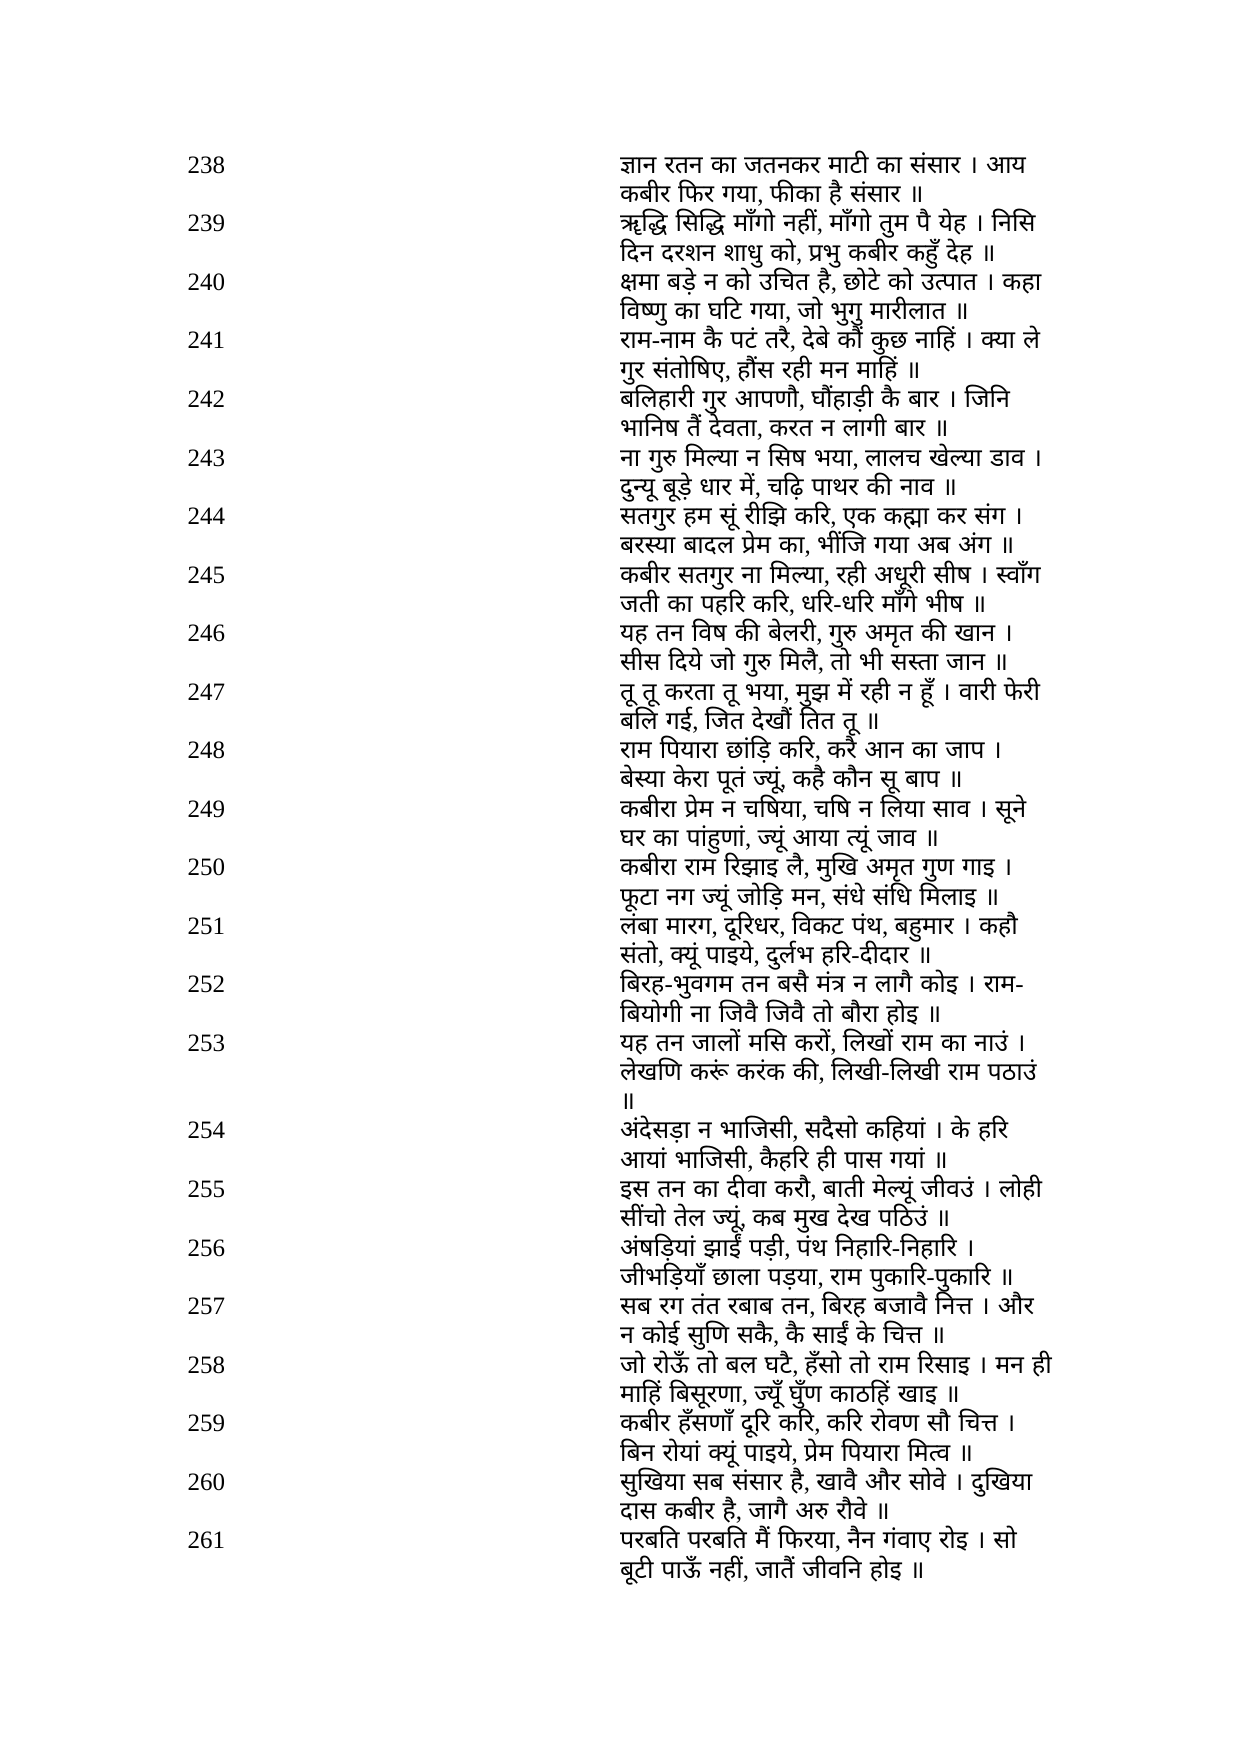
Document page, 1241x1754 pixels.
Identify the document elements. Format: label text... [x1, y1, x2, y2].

table_cell 252 [188, 970, 620, 1028]
table_cell अंदेसड़ा न भाजिसी, सदैसो कहियां । के हरि आयां भाजिसी, कैहरि ही पास गयां ॥ [620, 1116, 1053, 1174]
table_cell कबीर सतगुर ना मिल्या, रही अधूरी सीष । स्वाँग जती का पहरि करि, धरि-धरि माँगे भीष ॥ [620, 560, 1053, 618]
table_cell राम-नाम कै पटं तरै, देबे कौं कुछ नाहिं । क्या ले गुर संतोषिए, हौंस रही मन माहिं ॥ [620, 326, 1053, 384]
table_cell कबीरा राम रिझाइ लै, मुखि अमृत गुण गाइ । फूटा नग ज्यूं जोड़ि मन, संधे संधि मिलाइ ॥ [620, 853, 1053, 911]
table_cell अंषड़ियां झाईं पड़ी, पंथ निहारि-निहारि । जीभड़ियाँ छाला पड़या, राम पुकारि-पुकारि ॥ [620, 1233, 1053, 1291]
table_cell 257 [188, 1291, 620, 1350]
table_cell 255 [188, 1174, 620, 1233]
table_cell 260 [188, 1467, 620, 1525]
table_cell सुखिया सब संसार है, खावै और सोवे । दुखिया दास कबीर है, जागै अरु रौवे ॥ [620, 1467, 1053, 1525]
table_cell 239 [188, 209, 620, 267]
table_cell 240 [188, 267, 620, 326]
table_cell 251 [188, 911, 620, 969]
table_cell 259 [188, 1408, 620, 1467]
table_cell यह तन विष की बेलरी, गुरु अमृत की खान । सीस दिये जो गुरु मिलै, तो भी सस्ता जान ॥ [620, 618, 1053, 677]
table_cell 245 [188, 560, 620, 618]
table_cell तू तू करता तू भया, मुझ में रही न हूँ । वारी फेरी बलि गई, जित देखौं तित तू ॥ [620, 677, 1053, 735]
table_cell ॠद्धि सिद्धि माँगो नहीं, माँगो तुम पै येह । निसि दिन दरशन शाधु को, प्रभु कबीर कहुँ देह ॥ [620, 209, 1053, 267]
table_cell 253 [188, 1028, 620, 1116]
table_cell ज्ञान रतन का जतनकर माटी का संसार । आय कबीर फिर गया, फीका है संसार ॥ [620, 150, 1053, 208]
table_cell यह तन जालों मसि करों, लिखों राम का नाउं । लेखणि करूं करंक की, लिखी-लिखी राम पठाउं ॥ [620, 1028, 1053, 1116]
table_cell 261 [188, 1525, 620, 1584]
table_cell 244 [188, 501, 620, 560]
table_cell इस तन का दीवा करौ, बाती मेल्यूं जीवउं । लोही सींचो तेल ज्यूं, कब मुख देख पठिउं ॥ [620, 1174, 1053, 1233]
table_cell 250 [188, 853, 620, 911]
table_cell 242 [188, 384, 620, 443]
table_cell लंबा मारग, दूरिधर, विकट पंथ, बहुमार । कहौ संतो, क्यूं पाइये, दुर्लभ हरि-दीदार ॥ [620, 911, 1053, 969]
table_cell 256 [188, 1233, 620, 1291]
table_cell 254 [188, 1116, 620, 1174]
table_cell कबीर हँसणाँ दूरि करि, करि रोवण सौ चित्त । बिन रोयां क्यूं पाइये, प्रेम पियारा मित्व ॥ [620, 1408, 1053, 1467]
table_cell ना गुरु मिल्या न सिष भया, लालच खेल्या डाव । दुन्यू बूड़े धार में, चढ़ि पाथर की नाव ॥ [620, 443, 1053, 501]
table_cell 238 [188, 150, 620, 208]
table_cell कबीरा प्रेम न चषिया, चषि न लिया साव । सूने घर का पांहुणां, ज्यूं आया त्यूं जाव ॥ [620, 794, 1053, 852]
table_cell राम पियारा छांड़ि करि, करै आन का जाप । बेस्या केरा पूतं ज्यूं, कहै कौन सू बाप ॥ [620, 735, 1053, 794]
table_cell 248 [188, 735, 620, 794]
table_cell 243 [188, 443, 620, 501]
table_cell सब रग तंत रबाब तन, बिरह बजावै नित्त । और न कोई सुणि सकै, कै साईं के चित्त ॥ [620, 1291, 1053, 1350]
table_cell 247 [188, 677, 620, 735]
table_cell बिरह-भुवगम तन बसै मंत्र न लागै कोइ । राम-बियोगी ना जिवै जिवै तो बौरा होइ ॥ [620, 970, 1053, 1028]
table_cell 249 [188, 794, 620, 852]
table_cell क्षमा बड़े न को उचित है, छोटे को उत्पात । कहा विष्णु का घटि गया, जो भुगु मारीलात ॥ [620, 267, 1053, 326]
table_cell परबति परबति मैं फिरया, नैन गंवाए रोइ । सो बूटी पाऊँ नहीं, जातैं जीवनि होइ ॥ [620, 1525, 1053, 1584]
table_cell जो रोऊँ तो बल घटै, हँसो तो राम रिसाइ । मन ही माहिं बिसूरणा, ज्यूँ घुँण काठहिं खाइ ॥ [620, 1350, 1053, 1408]
table_cell 246 [188, 618, 620, 677]
table_cell 258 [188, 1350, 620, 1408]
table_cell 241 [188, 326, 620, 384]
table_cell सतगुर हम सूं रीझि करि, एक कह्मा कर संग । बरस्या बादल प्रेम का, भींजि गया अब अंग ॥ [620, 501, 1053, 560]
table_cell बलिहारी गुर आपणौ, घौंहाड़ी कै बार । जिनि भानिष तैं देवता, करत न लागी बार ॥ [620, 384, 1053, 443]
